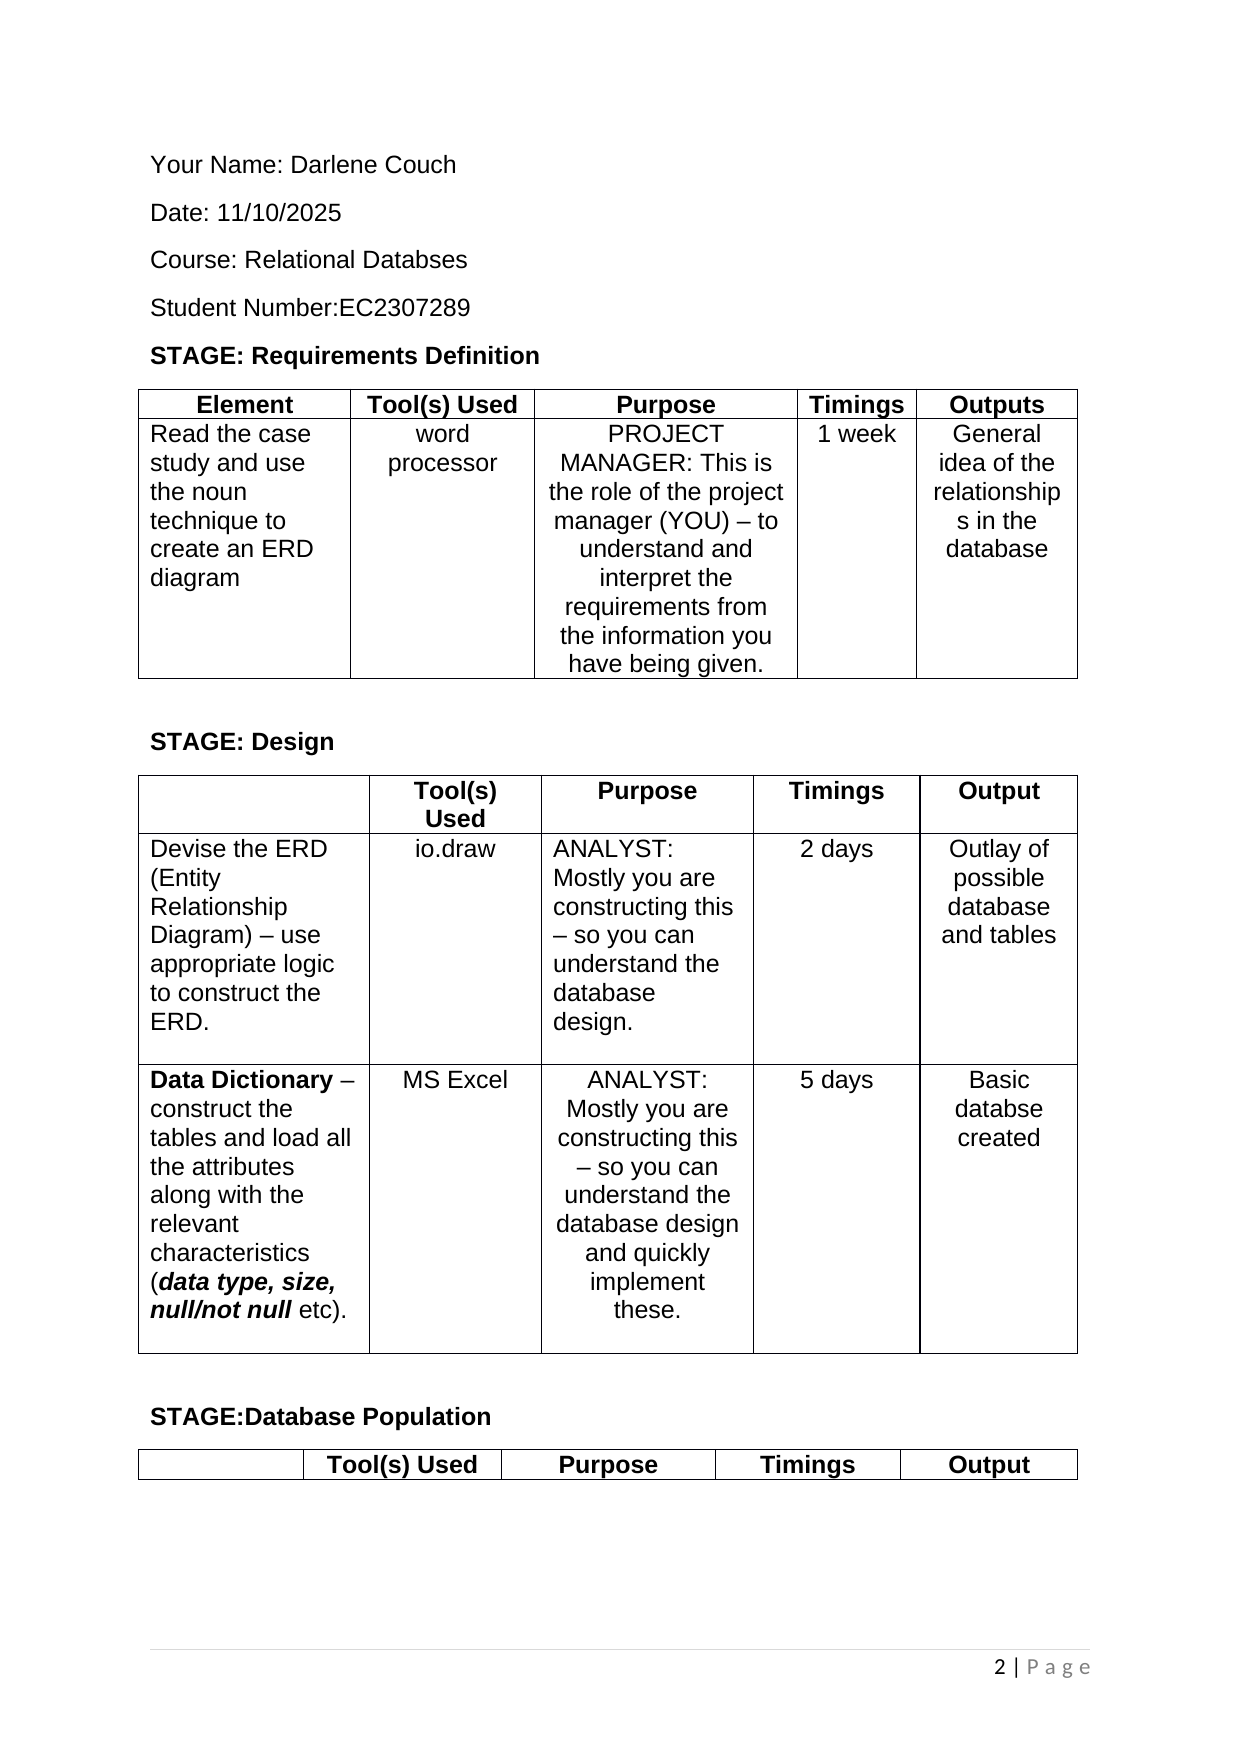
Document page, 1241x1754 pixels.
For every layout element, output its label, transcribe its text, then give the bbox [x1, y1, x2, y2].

table_header Purpose [502, 1450, 715, 1479]
table_header Purpose [535, 390, 797, 418]
table_header [139, 1450, 303, 1479]
table_header Purpose [542, 776, 753, 833]
table_cell Basic databse created [921, 1065, 1077, 1353]
text STAGE: Design [150, 727, 1090, 756]
table_cell MS Excel [370, 1065, 541, 1353]
text Student Number:EC2307289 [150, 293, 1090, 322]
table_cell ANALYST: Mostly you are constructing this – so you can understand the database design. [542, 834, 753, 1064]
text STAGE:Database Population [150, 1401, 1090, 1430]
text Date: 11/10/2025 [150, 198, 1090, 226]
table_cell PROJECT MANAGER: This is the role of the project manager (YOU) – to understand and interpret the requirements from the information you have being given. [535, 419, 797, 678]
table_cell ANALYST: Mostly you are constructing this – so you can understand the database design and quickly implement these. [542, 1065, 753, 1353]
table_cell Read the case study and use the noun technique to create an ERD diagram [139, 419, 350, 678]
table_cell General idea of the relationships in the database [917, 419, 1077, 678]
text Course: Relational Databses [150, 245, 1090, 274]
table_header Timings [754, 776, 919, 833]
table_cell Devise the ERD (Entity Relationship Diagram) – use appropriate logic to construct the ERD. [139, 834, 369, 1064]
table_header Element [139, 390, 350, 418]
table_cell 1 week [798, 419, 916, 678]
table_header Outputs [917, 390, 1077, 418]
table_header Tool(s) Used [370, 776, 541, 833]
table_cell io.draw [370, 834, 541, 1064]
table_cell Outlay of possible database and tables [921, 834, 1077, 1064]
table_cell 2 days [754, 834, 919, 1064]
table_header [139, 776, 369, 833]
table_header Timings [716, 1450, 900, 1479]
table_header Timings [798, 390, 916, 418]
table_header Tool(s) Used [304, 1450, 501, 1479]
table_header Output [901, 1450, 1077, 1479]
text STAGE: Requirements Definition [150, 341, 1090, 369]
text Your Name: Darlene Couch [150, 150, 1090, 179]
table_cell 5 days [754, 1065, 919, 1353]
table_cell Data Dictionary – construct the tables and load all the attributes along with the relevant characteristics (data type, size, null/not null etc). [139, 1065, 369, 1353]
table_header Tool(s) Used [351, 390, 534, 418]
table_header Output [921, 776, 1077, 833]
table_cell word processor [351, 419, 534, 678]
